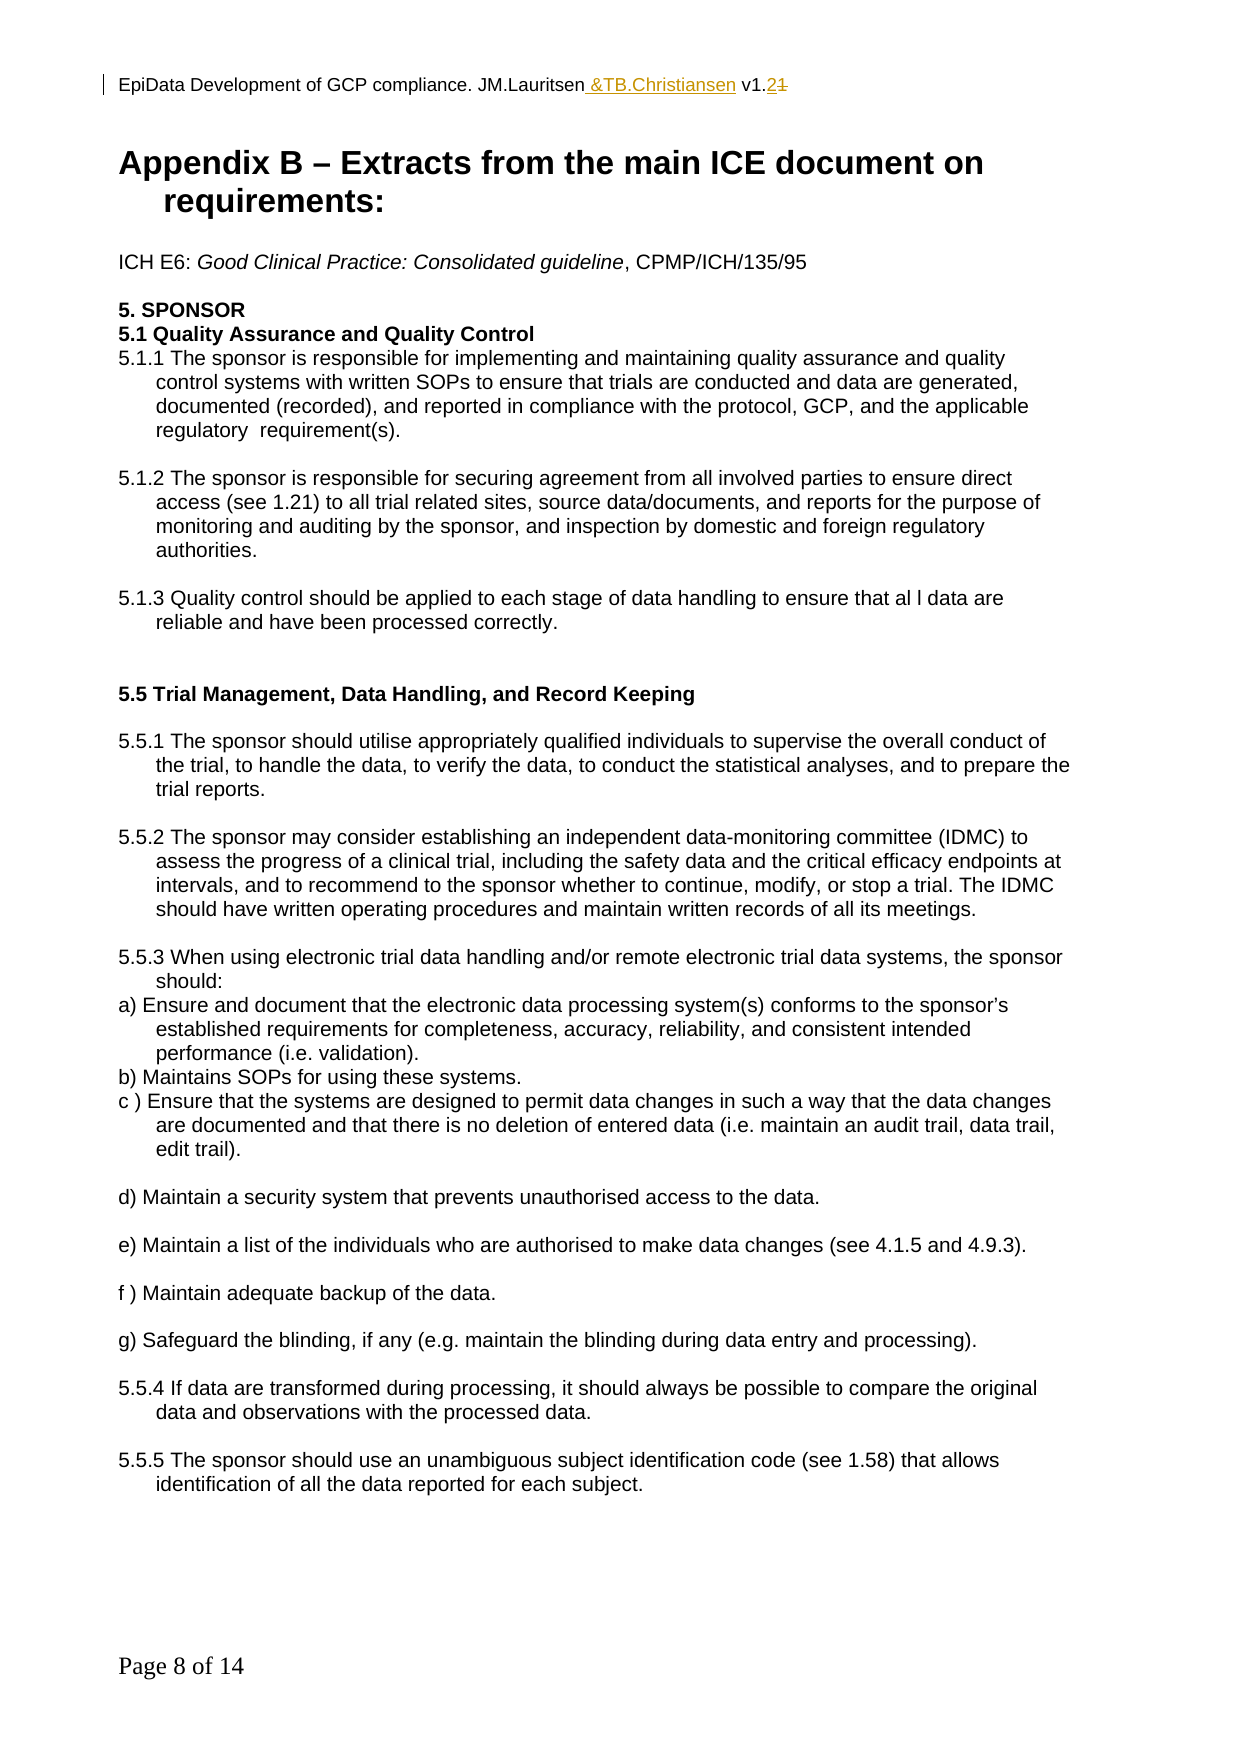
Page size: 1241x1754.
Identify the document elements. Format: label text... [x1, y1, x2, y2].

text 5.5.5 The sponsor should use an unambiguous subject identification code (see 1.58) that allows identification of all the data reported for each subject. [118, 1448, 1071, 1496]
text 5.5 Trial Management, Data Handling, and Record Keeping [118, 681, 1071, 705]
text 5. SPONSOR [118, 298, 1071, 322]
text d) Maintain a security system that prevents unauthorised access to the data. [118, 1184, 1071, 1208]
text a) Ensure and document that the electronic data processing system(s) conforms to the sponsor’s established requirements for completeness, accuracy, reliability, and consistent intended performance (i.e. validation). [118, 993, 1071, 1065]
text ICH E6: Good Clinical Practice: Consolidated guideline, CPMP/ICH/135/95 [118, 250, 1071, 274]
text 5.5.4 If data are transformed during processing, it should always be possible to compare the original data and observations with the processed data. [118, 1376, 1071, 1424]
text 5.1.3 Quality control should be applied to each stage of data handling to ensure that al l data are reliable and have been processed correctly. [118, 586, 1071, 633]
text c ) Ensure that the systems are designed to permit data changes in such a way that the data changes are documented and that there is no deletion of entered data (i.e. maintain an audit trail, data trail, edit trail). [118, 1089, 1071, 1161]
text 5.5.2 The sponsor may consider establishing an independent data-monitoring committee (IDMC) to assess the progress of a clinical trial, including the safety data and the critical efficacy endpoints at intervals, and to recommend to the sponsor whether to continue, modify, or stop a trial. The IDMC should have written operating procedures and maintain written records of all its meetings. [118, 825, 1071, 921]
subtitle Appendix B – Extracts from the main ICE document on requirements: [118, 143, 1071, 220]
text b) Maintains SOPs for using these systems. [118, 1065, 1071, 1089]
text 5.1 Quality Assurance and Quality Control [118, 322, 1071, 346]
text g) Safeguard the blinding, if any (e.g. maintain the blinding during data entry and processing). [118, 1328, 1071, 1352]
text f ) Maintain adequate backup of the data. [118, 1280, 1071, 1304]
text 5.1.2 The sponsor is responsible for securing agreement from all involved parties to ensure direct access (see 1.21) to all trial related sites, source data/documents, and reports for the purpose of monitoring and auditing by the sponsor, and inspection by domestic and foreign regulatory authorities. [118, 466, 1071, 562]
text e) Maintain a list of the individuals who are authorised to make data changes (see 4.1.5 and 4.9.3). [118, 1232, 1071, 1256]
text 5.1.1 The sponsor is responsible for implementing and maintaining quality assurance and quality control systems with written SOPs to ensure that trials are conducted and data are generated, documented (recorded), and reported in compliance with the protocol, GCP, and the applicable regulatory requirement(s). [118, 346, 1071, 442]
text 5.5.1 The sponsor should utilise appropriately qualified individuals to supervise the overall conduct of the trial, to handle the data, to verify the data, to conduct the statistical analyses, and to prepare the trial reports. [118, 729, 1071, 801]
text 5.5.3 When using electronic trial data handling and/or remote electronic trial data systems, the sponsor should: [118, 945, 1071, 993]
